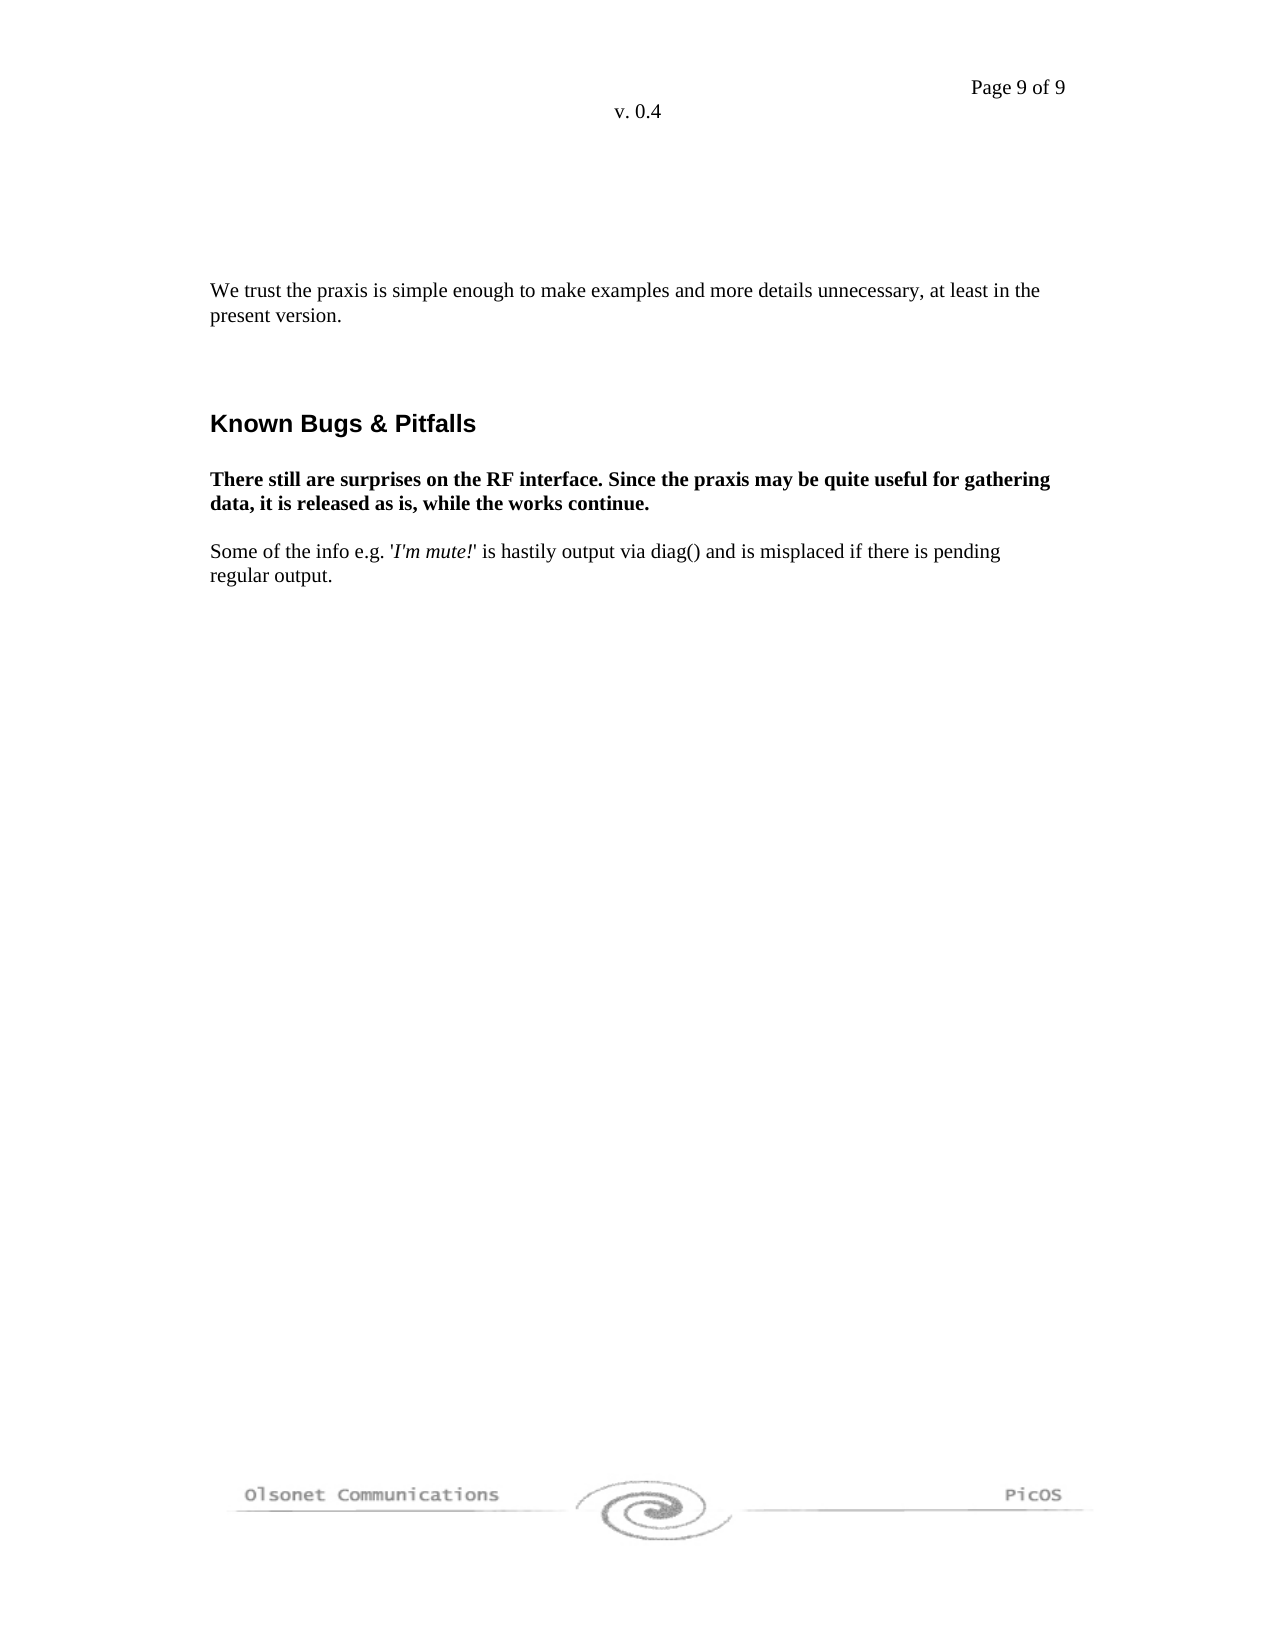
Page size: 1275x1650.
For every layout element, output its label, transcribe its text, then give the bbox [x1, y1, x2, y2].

text We trust the praxis is simple enough to make examples and more details unnecessary, at least in the present version. [210, 278, 1065, 327]
text There still are surprises on the RF interface. Since the praxis may be quite useful for gathering data, it is released as is, while the works continue. [210, 467, 1065, 515]
picture [226, 1464, 1094, 1566]
subtitle Known Bugs & Pitfalls [210, 409, 1065, 438]
text Some of the info e.g. 'I'm mute!' is hastily output via diag() and is misplaced if there is pending regular output. [210, 539, 1065, 587]
